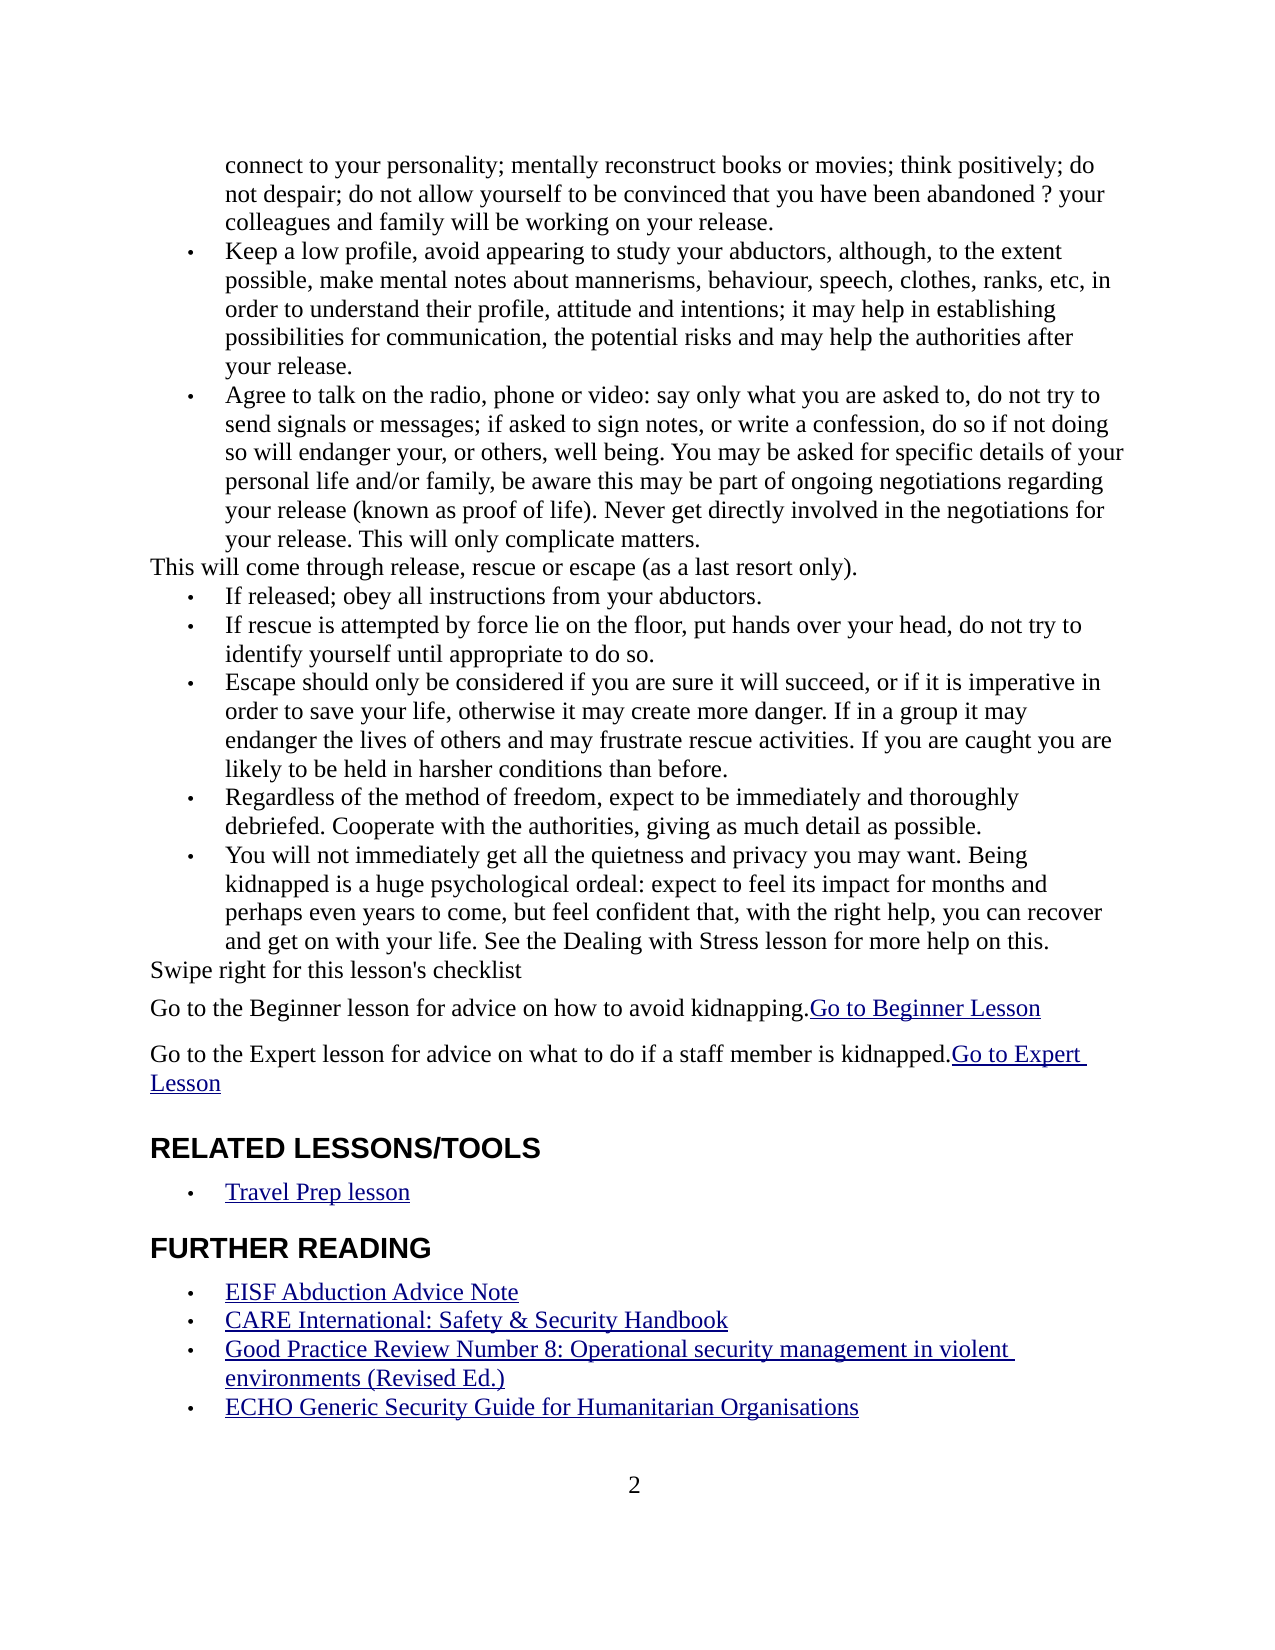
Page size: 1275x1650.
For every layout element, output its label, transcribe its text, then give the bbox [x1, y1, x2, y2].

list ECHO Generic Security Guide for Humanitarian Organisations [187, 1392, 1125, 1420]
subtitle FURTHER READING [150, 1231, 1125, 1264]
list Regardless of the method of freedom, expect to be immediately and thoroughly debriefed. Cooperate with the authorities, giving as much detail as possible. [187, 782, 1125, 840]
list Good Practice Review Number 8: Operational security management in violent environments (Revised Ed.) [187, 1334, 1125, 1392]
list Travel Prep lesson [187, 1177, 1125, 1206]
list Agree to talk on the radio, phone or video: say only what you are asked to, do not try to send signals or messages; if asked to sign notes, or write a confession, do so if not doing so will endanger your, or others, well being. You may be asked for specific details of your personal life and/or family, be aware this may be part of ongoing negotiations regarding your release (known as proof of life). Never get directly involved in the negotiations for your release. This will only complicate matters. [187, 380, 1125, 552]
text Swipe right for this lesson's checklist [150, 955, 1125, 984]
text This will come through release, rescue or escape (as a last resort only). [150, 552, 1125, 581]
list CARE International: Safety & Security Handbook [187, 1305, 1125, 1334]
text Go to the Beginner lesson for advice on how to avoid kidnapping.Go to Beginner Lesson [150, 993, 1125, 1021]
text Go to the Expert lesson for advice on what to do if a staff member is kidnapped.Go to Expert Lesson [150, 1039, 1125, 1097]
list If released; obey all instructions from your abductors. [187, 581, 1125, 610]
list You will not immediately get all the quietness and privacy you may want. Being kidnapped is a huge psychological ordeal: expect to feel its impact for months and perhaps even years to come, but feel confident that, with the right help, you can recover and get on with your life. See the Dealing with Stress lesson for more help on this. [187, 840, 1125, 955]
list If rescue is attempted by force lie on the floor, put hands over your head, do not try to identify yourself until appropriate to do so. [187, 610, 1125, 667]
subtitle RELATED LESSONS/TOOLS [150, 1131, 1125, 1164]
list connect to your personality; mentally reconstruct books or movies; think positively; do not despair; do not allow yourself to be convinced that you have been abandoned ? your colleagues and family will be working on your release. [187, 150, 1125, 236]
list EISF Abduction Advice Note [187, 1277, 1125, 1305]
list Escape should only be considered if you are sure it will succeed, or if it is imperative in order to save your life, otherwise it may create more danger. If in a group it may endanger the lives of others and may frustrate rescue activities. If you are caught you are likely to be held in harsher conditions than before. [187, 667, 1125, 782]
list Keep a low profile, avoid appearing to study your abductors, although, to the extent possible, make mental notes about mannerisms, behaviour, speech, clothes, ranks, etc, in order to understand their profile, attitude and intentions; it may help in establishing possibilities for communication, the potential risks and may help the authorities after your release. [187, 236, 1125, 380]
